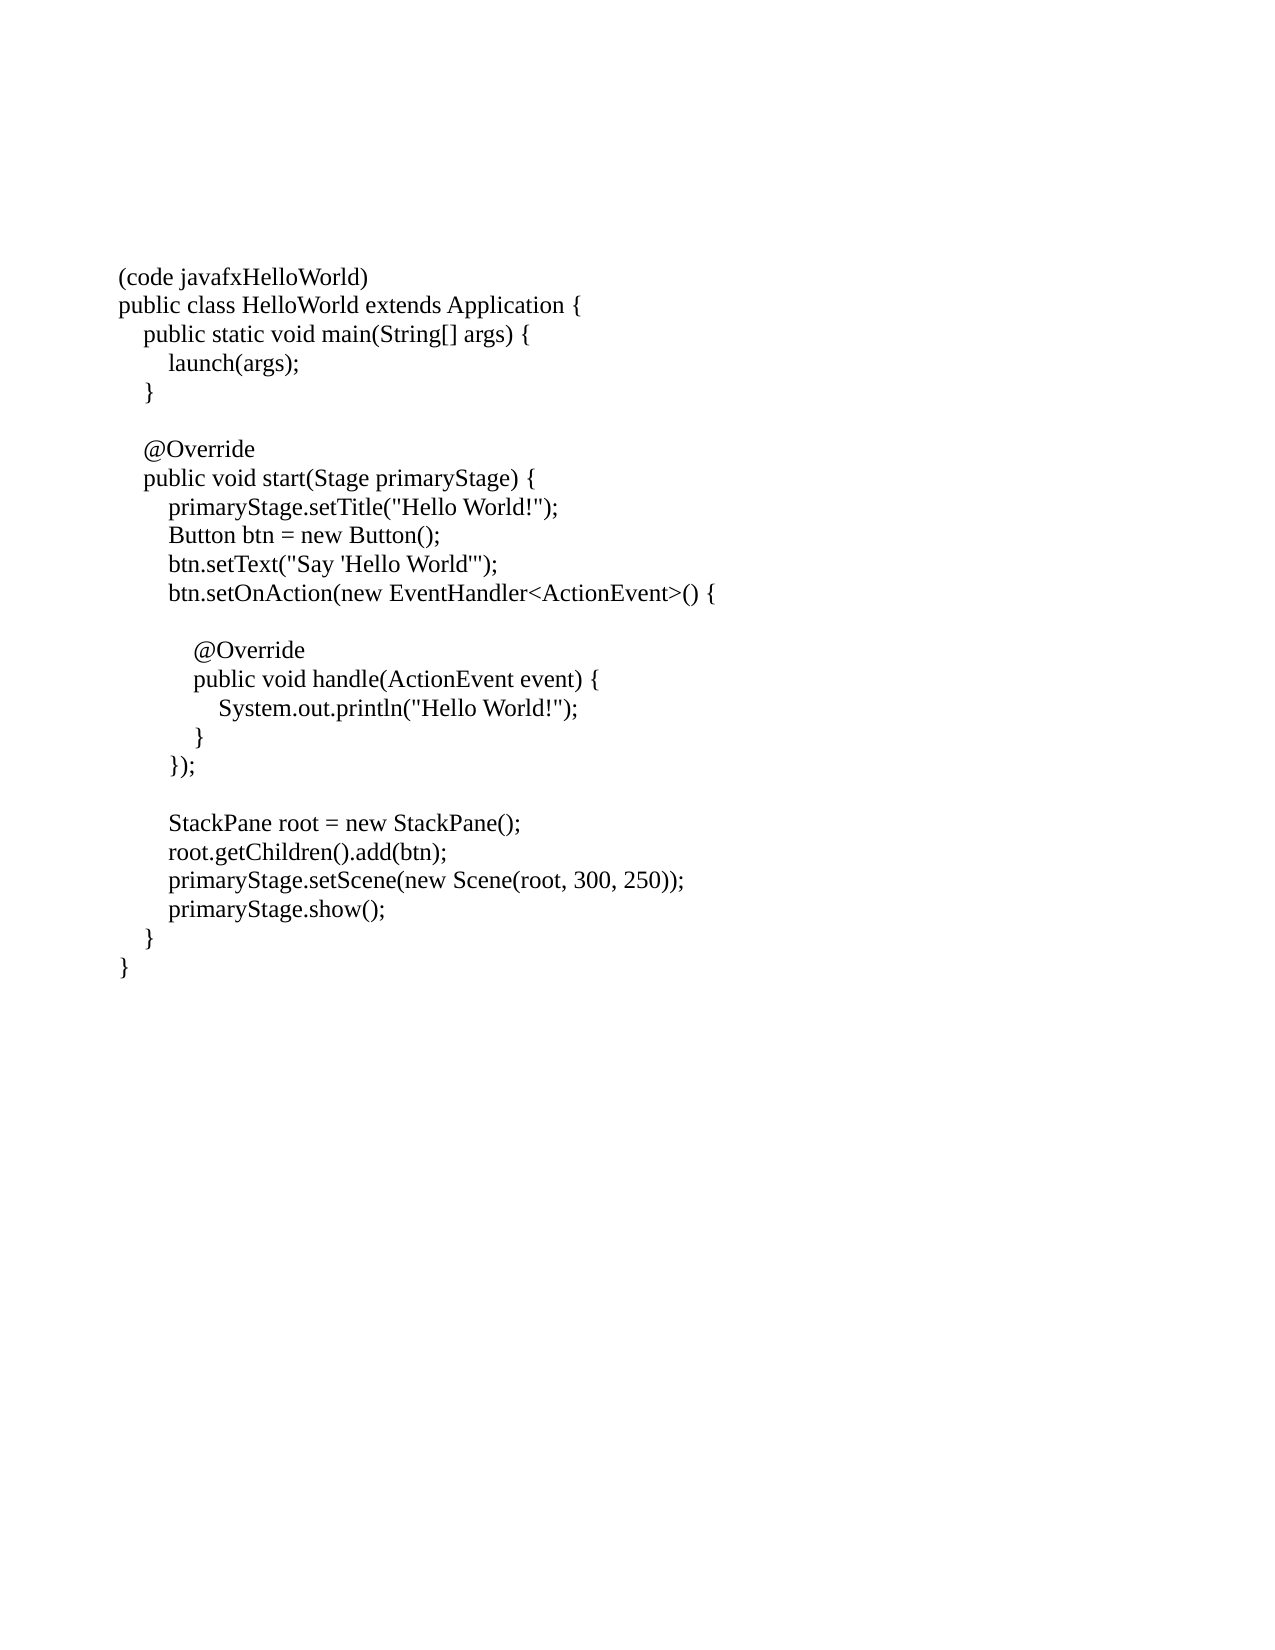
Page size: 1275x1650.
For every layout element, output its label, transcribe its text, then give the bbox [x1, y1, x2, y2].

text public void handle(ActionEvent event) { [118, 664, 1157, 693]
text public void start(Stage primaryStage) { [118, 463, 1157, 492]
text } [118, 377, 1157, 406]
text btn.setText("Say 'Hello World'"); [118, 549, 1157, 578]
text btn.setOnAction(new EventHandler<ActionEvent>() { [118, 578, 1157, 607]
text root.getChildren().add(btn); [118, 837, 1157, 866]
text primaryStage.show(); [118, 894, 1157, 923]
text } [118, 952, 1157, 981]
text } [118, 722, 1157, 751]
text public class HelloWorld extends Application { [118, 291, 1157, 319]
text @Override [118, 434, 1157, 463]
text primaryStage.setTitle("Hello World!"); [118, 492, 1157, 521]
text launch(args); [118, 348, 1157, 377]
text @Override [118, 636, 1157, 664]
text StackPane root = new StackPane(); [118, 808, 1157, 837]
text Button btn = new Button(); [118, 521, 1157, 549]
text (code javafxHelloWorld) [118, 262, 1157, 291]
text }); [118, 751, 1157, 779]
text primaryStage.setScene(new Scene(root, 300, 250)); [118, 866, 1157, 894]
text System.out.println("Hello World!"); [118, 693, 1157, 722]
text } [118, 923, 1157, 952]
text public static void main(String[] args) { [118, 319, 1157, 348]
